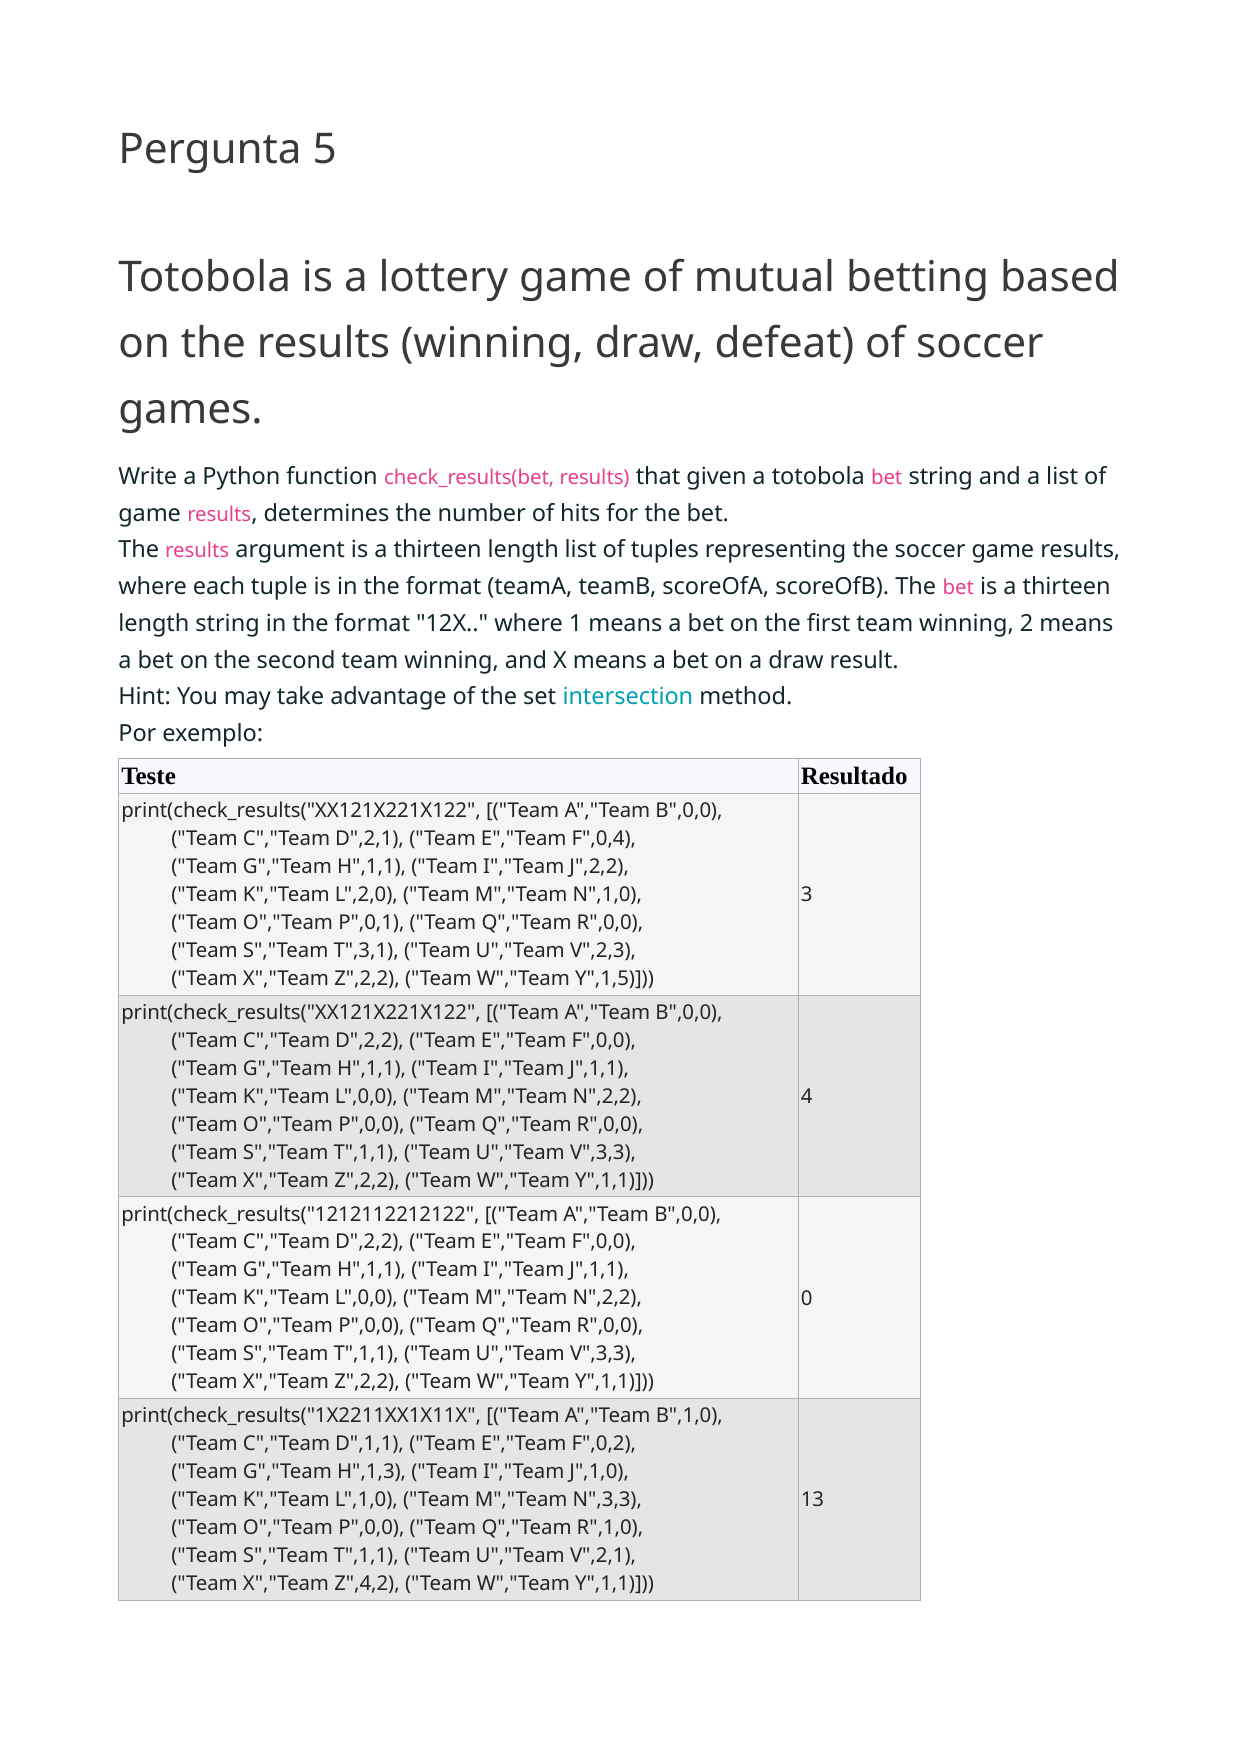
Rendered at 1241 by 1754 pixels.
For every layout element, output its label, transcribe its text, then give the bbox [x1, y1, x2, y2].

text Pergunta 5 [118, 118, 1122, 176]
table_cell print(check_results("1212112212122", [("Team A","Team B",0,0), ("Team C","Team D",2,2), ("Team E","Team F",0,0), ("Team G","Team H",1,1), ("Team I","Team J",1,1), ("Team K","Team L",0,0), ("Team M","Team N",2,2), ("Team O","Team P",0,0), ("Team Q","Team R",0,0), ("Team S","Team T",1,1), ("Team U","Team V",3,3), ("Team X","Team Z",2,2), ("Team W","Team Y",1,1)])) [119, 1197, 798, 1398]
table_cell print(check_results("XX121X221X122", [("Team A","Team B",0,0), ("Team C","Team D",2,2), ("Team E","Team F",0,0), ("Team G","Team H",1,1), ("Team I","Team J",1,1), ("Team K","Team L",0,0), ("Team M","Team N",2,2), ("Team O","Team P",0,0), ("Team Q","Team R",0,0), ("Team S","Team T",1,1), ("Team U","Team V",3,3), ("Team X","Team Z",2,2), ("Team W","Team Y",1,1)])) [119, 996, 798, 1196]
table_cell print(check_results("1X2211XX1X11X", [("Team A","Team B",1,0), ("Team C","Team D",1,1), ("Team E","Team F",0,2), ("Team G","Team H",1,3), ("Team I","Team J",1,0), ("Team K","Team L",1,0), ("Team M","Team N",3,3), ("Team O","Team P",0,0), ("Team Q","Team R",1,0), ("Team S","Team T",1,1), ("Team U","Team V",2,1), ("Team X","Team Z",4,2), ("Team W","Team Y",1,1)])) [119, 1399, 798, 1600]
table_header Teste [119, 759, 798, 793]
table_cell 3 [799, 794, 920, 994]
text Write a Python function check_results(bet, results) that given a totobola bet string and a list of game results, determines the number of hits for the bet. [118, 459, 1122, 528]
text Por exemplo: [118, 716, 1122, 748]
table_cell print(check_results("XX121X221X122", [("Team A","Team B",0,0), ("Team C","Team D",2,1), ("Team E","Team F",0,4), ("Team G","Team H",1,1), ("Team I","Team J",2,2), ("Team K","Team L",2,0), ("Team M","Team N",1,0), ("Team O","Team P",0,1), ("Team Q","Team R",0,0), ("Team S","Team T",3,1), ("Team U","Team V",2,3), ("Team X","Team Z",2,2), ("Team W","Team Y",1,5)])) [119, 794, 798, 994]
text Totobola is a lottery game of mutual betting based on the results (winning, draw, defeat) of soccer games. [118, 246, 1122, 436]
table_cell 4 [799, 996, 920, 1196]
table_cell 0 [799, 1197, 920, 1398]
text Hint: You may take advantage of the set intersection method. [118, 680, 1122, 712]
table_cell 13 [799, 1399, 920, 1600]
table_header Resultado [799, 759, 920, 793]
text The results argument is a thirteen length list of tuples representing the soccer game results, where each tuple is in the format (teamA, teamB, scoreOfA, scoreOfB). The bet is a thirteen length string in the format "12X.." where 1 means a bet on the first team winning, 2 means a bet on the second team winning, and X means a bet on a draw result. [118, 533, 1122, 675]
